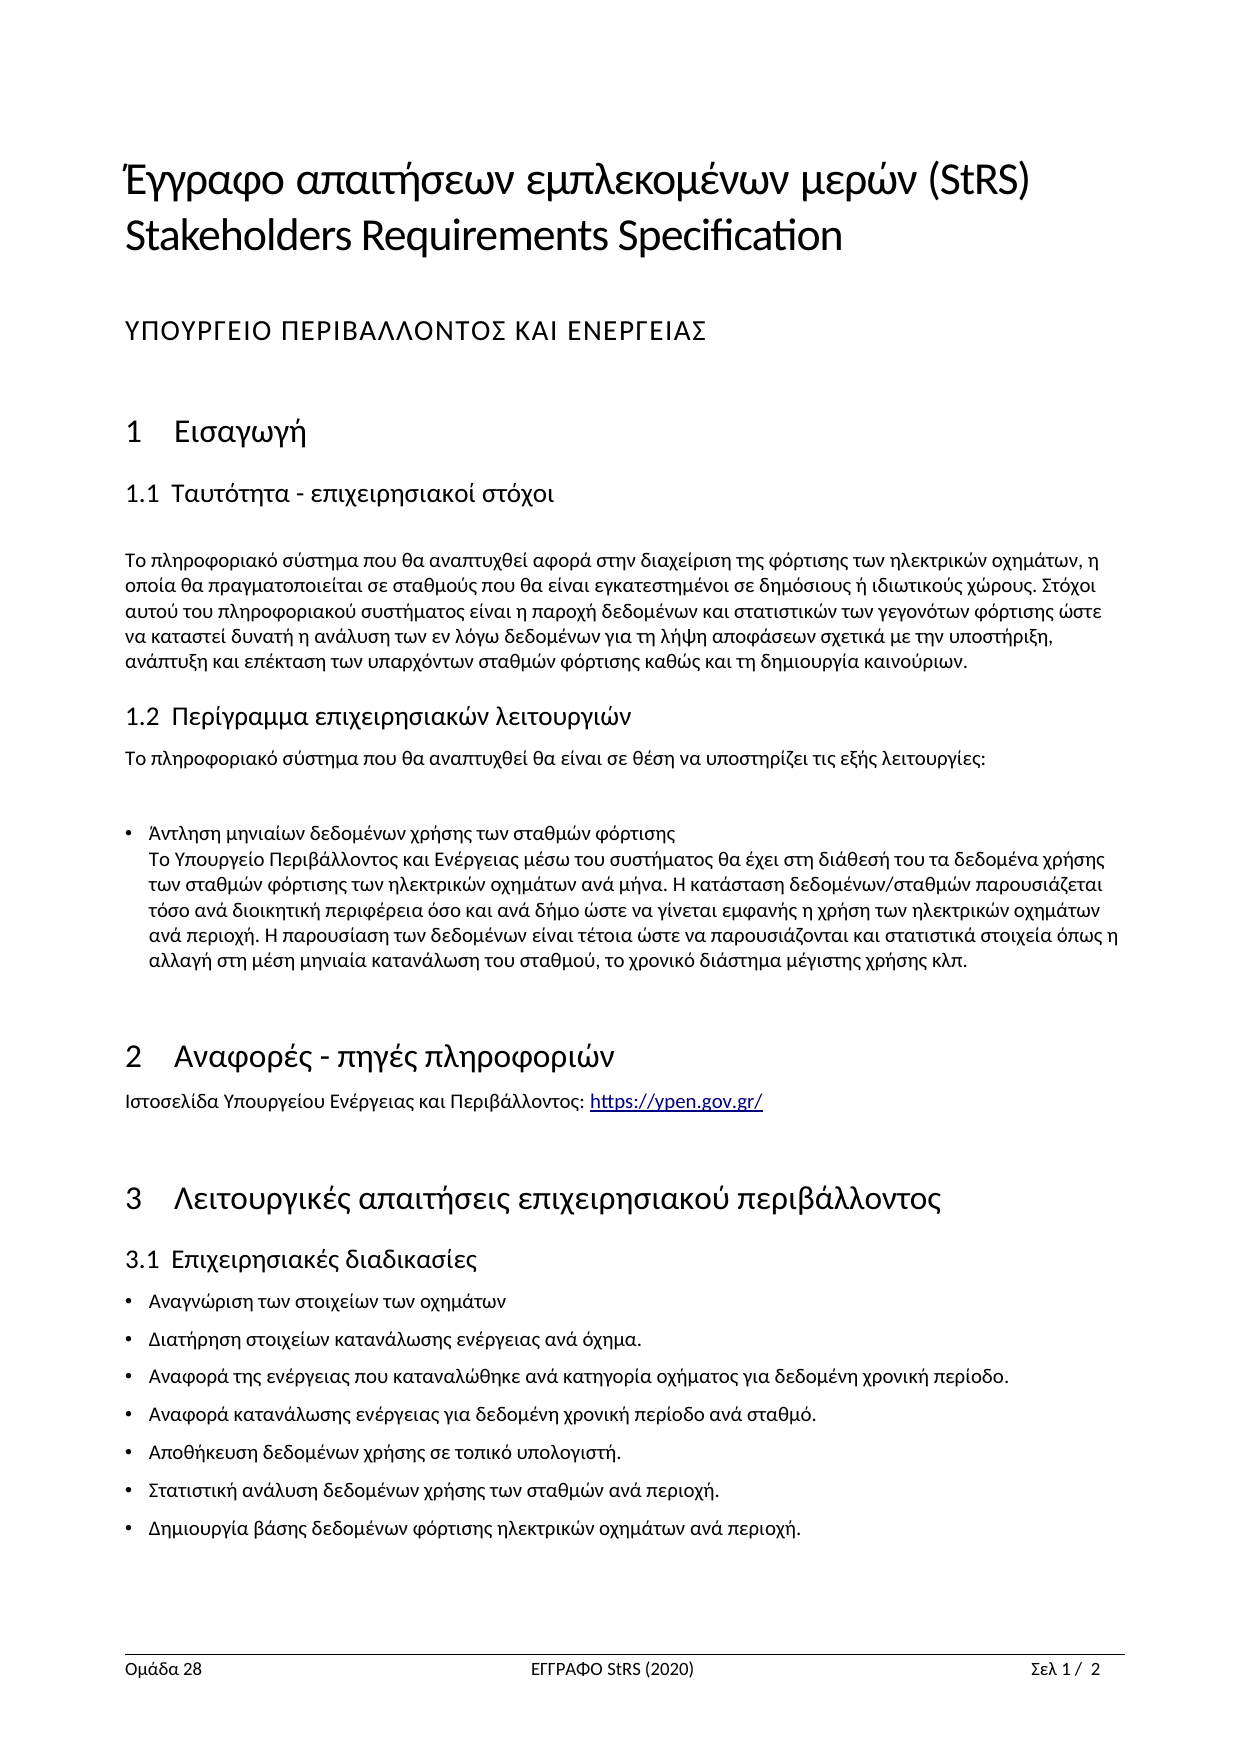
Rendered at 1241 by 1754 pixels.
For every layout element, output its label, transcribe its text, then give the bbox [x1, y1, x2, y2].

list Άντληση μηνιαίων δεδομένων χρήσης των σταθμών φόρτισης Το Υπουργείο Περιβάλλοντος και Ενέργειας μέσω του συστήματος θα έχει στη διάθεσή του τα δεδομένα χρήσης των σταθμών φόρτισης των ηλεκτρικών οχημάτων ανά μήνα. Η κατάσταση δεδομένων/σταθμών παρουσιάζεται τόσο ανά διοικητική περιφέρεια όσο και ανά δήμο ώστε να γίνεται εμφανής η χρήση των ηλεκτρικών οχημάτων ανά περιοχή. Η παρουσίαση των δεδομένων είναι τέτοια ώστε να παρουσιάζονται και στατιστικά στοιχεία όπως η αλλαγή στη μέση μηνιαία κατανάλωση του σταθμού, το χρονικό διάστημα μέγιστης χρήσης κλπ. [125, 821, 1125, 973]
list Δημιουργία βάσης δεδομένων φόρτισης ηλεκτρικών οχημάτων ανά περιοχή. [125, 1515, 1125, 1541]
subtitle ΥΠΟΥΡΓΕΙΟ ΠΕΡΙΒΑΛΛΟΝΤΟΣ ΚΑΙ ΕΝΕΡΓΕΙΑΣ [125, 312, 1125, 348]
list Στατιστική ανάλυση δεδομένων χρήσης των σταθμών ανά περιοχή. [125, 1477, 1125, 1503]
subtitle Εισαγωγή [125, 410, 1125, 451]
list Αποθήκευση δεδομένων χρήσης σε τοπικό υπολογιστή. [125, 1439, 1125, 1465]
list Αναγνώριση των στοιχείων των οχημάτων [125, 1288, 1125, 1313]
subtitle Αναφορές - πηγές πληροφοριών [125, 1036, 1125, 1076]
subtitle Λειτουργικές απαιτήσεις επιχειρησιακού περιβάλλοντος [125, 1177, 1125, 1217]
subtitle 3.1 Επιχειρησιακές διαδικασίες [125, 1242, 1125, 1275]
list Αναφορά κατανάλωσης ενέργειας για δεδομένη χρονική περίοδο ανά σταθμό. [125, 1402, 1125, 1427]
list Διατήρηση στοιχείων κατανάλωσης ενέργειας ανά όχημα. [125, 1326, 1125, 1351]
text Το πληροφοριακό σύστημα που θα αναπτυχθεί θα είναι σε θέση να υποστηρίζει τις εξής λειτουργίες: [125, 745, 1125, 770]
list Αναφορά της ενέργειας που καταναλώθηκε ανά κατηγορία οχήματος για δεδομένη χρονική περίοδο. [125, 1364, 1125, 1389]
title Έγγραφο απαιτήσεων εμπλεκομένων μερών (StRS) Stakeholders Requirements Specification [125, 150, 1125, 262]
text Το πληροφοριακό σύστημα που θα αναπτυχθεί αφορά στην διαχείριση της φόρτισης των ηλεκτρικών οχημάτων, η οποία θα πραγματοποιείται σε σταθμούς που θα είναι εγκατεστημένοι σε δημόσιους ή ιδιωτικούς χώρους. Στόχοι αυτού του πληροφοριακού συστήματος είναι η παροχή δεδομένων και στατιστικών των γεγονότων φόρτισης ώστε να καταστεί δυνατή η ανάλυση των εν λόγω δεδομένων για τη λήψη αποφάσεων σχετικά με την υποστήριξη, ανάπτυξη και επέκταση των υπαρχόντων σταθμών φόρτισης καθώς και τη δημιουργία καινούριων. [125, 547, 1125, 674]
subtitle 1.2 Περίγραμμα επιχειρησιακών λειτουργιών [125, 699, 1125, 732]
subtitle 1.1 Ταυτότητα - επιχειρησιακοί στόχοι [125, 476, 1125, 509]
text Ιστοσελίδα Υπουργείου Ενέργειας και Περιβάλλοντος: https://ypen.gov.gr/ [125, 1089, 1125, 1114]
